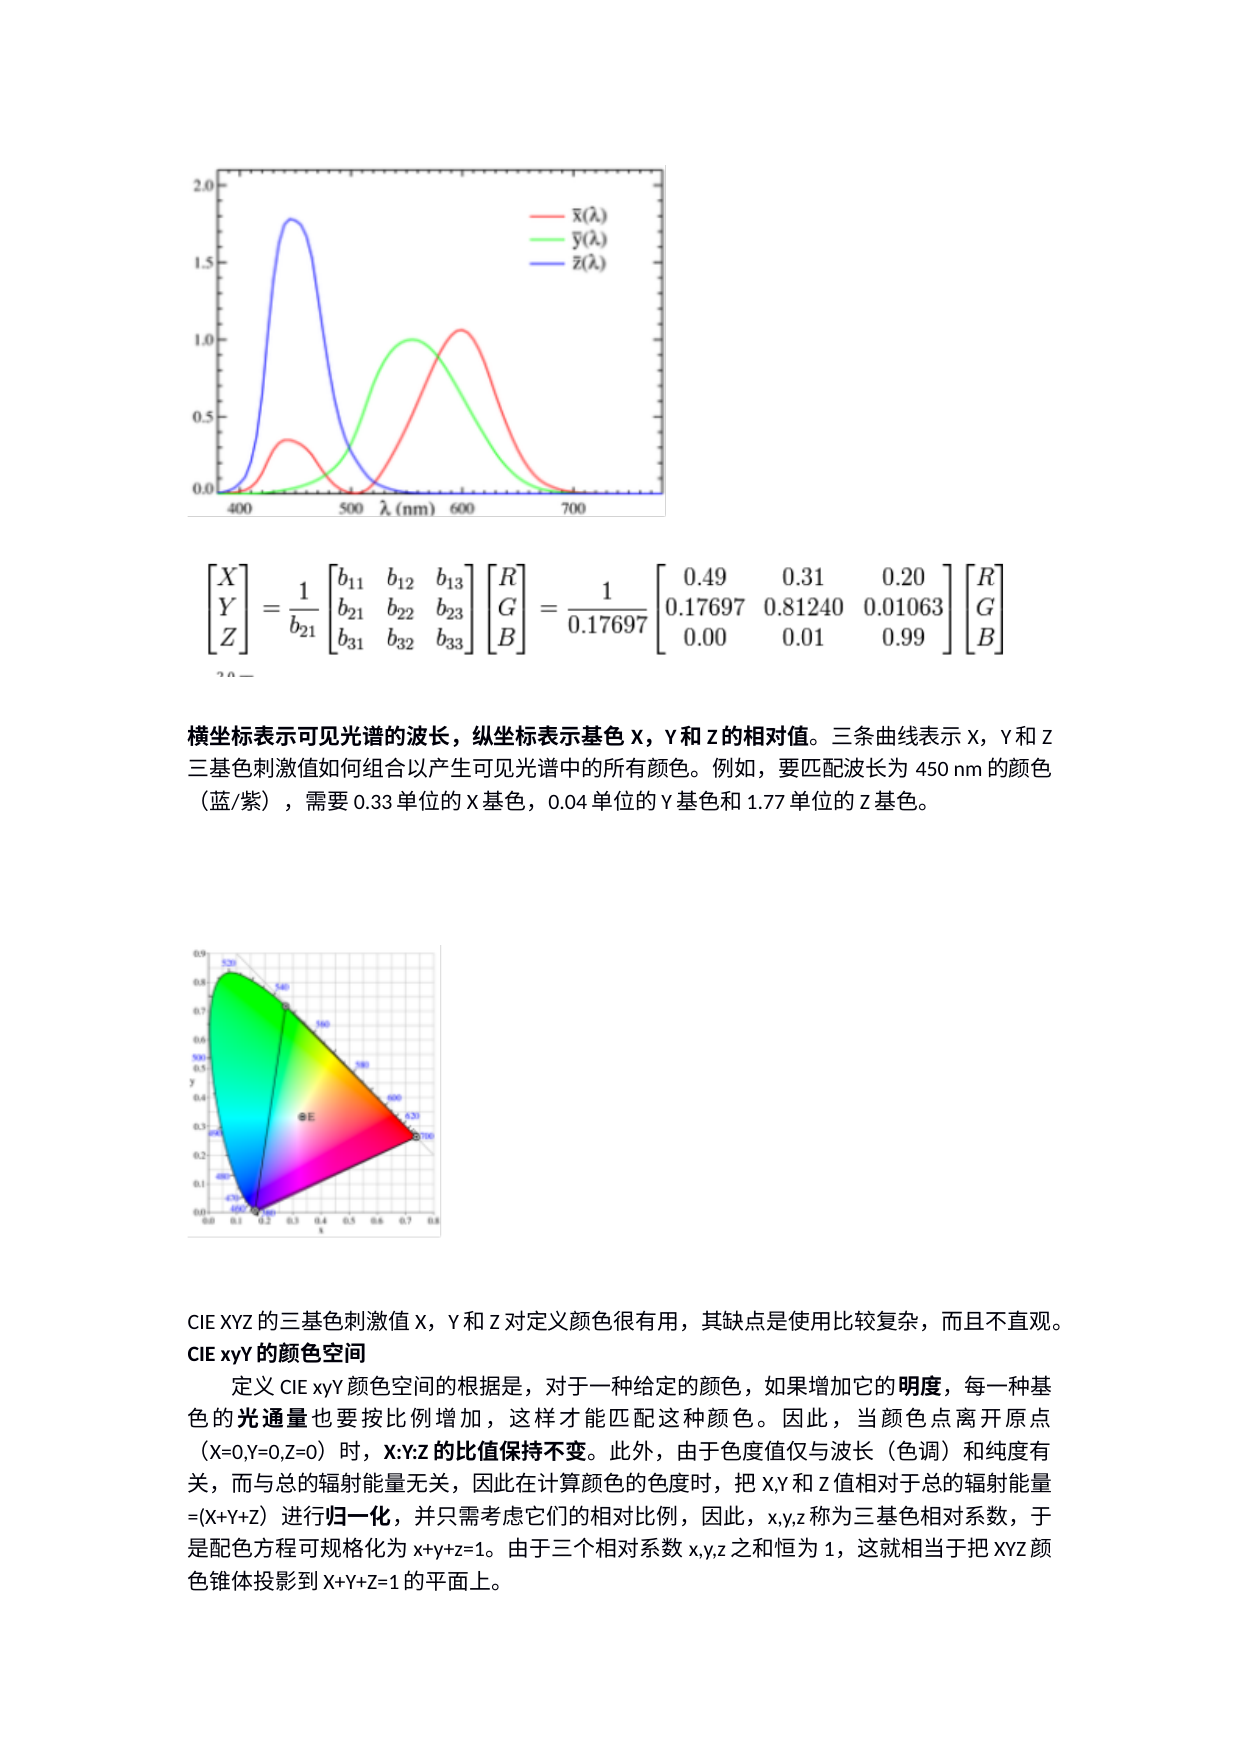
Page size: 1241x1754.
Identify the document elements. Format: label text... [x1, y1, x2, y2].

text 横坐标表示可见光谱的波长，纵坐标表示基色X，Y和Z的相对值。三条曲线表示X，Y和Z三基色刺激值如何组合以产生可见光谱中的所有颜色。例如，要匹配波长为450 nm的颜色（蓝/紫），需要0.33单位的X基色，0.04单位的Y基色和1.77单位的Z基色。 [187, 714, 1053, 812]
picture [187, 555, 1053, 677]
text CIE XYZ的三基色刺激值X，Y和Z对定义颜色很有用，其缺点是使用比较复杂，而且不直观。CIE xyY的颜色空间 [187, 1299, 1053, 1364]
text 定义CIE xyY颜色空间的根据是，对于一种给定的颜色，如果增加它的明度，每一种基色的光通量也要按比例增加，这样才能匹配这种颜色。因此，当颜色点离开原点（X=0,Y=0,Z=0）时，X:Y:Z的比值保持不变。此外，由于色度值仅与波长（色调）和纯度有关，而与总的辐射能量无关，因此在计算颜色的色度时，把X,Y和Z值相对于总的辐射能量=(X+Y+Z）进行归一化，并只需考虑它们的相对比例，因此，x,y,z称为三基色相对系数，于是配色方程可规格化为x+y+z=1。由于三个相对系数x,y,z之和恒为1，这就相当于把XYZ颜色锥体投影到X+Y+Z=1的平面上。 [187, 1364, 1053, 1592]
